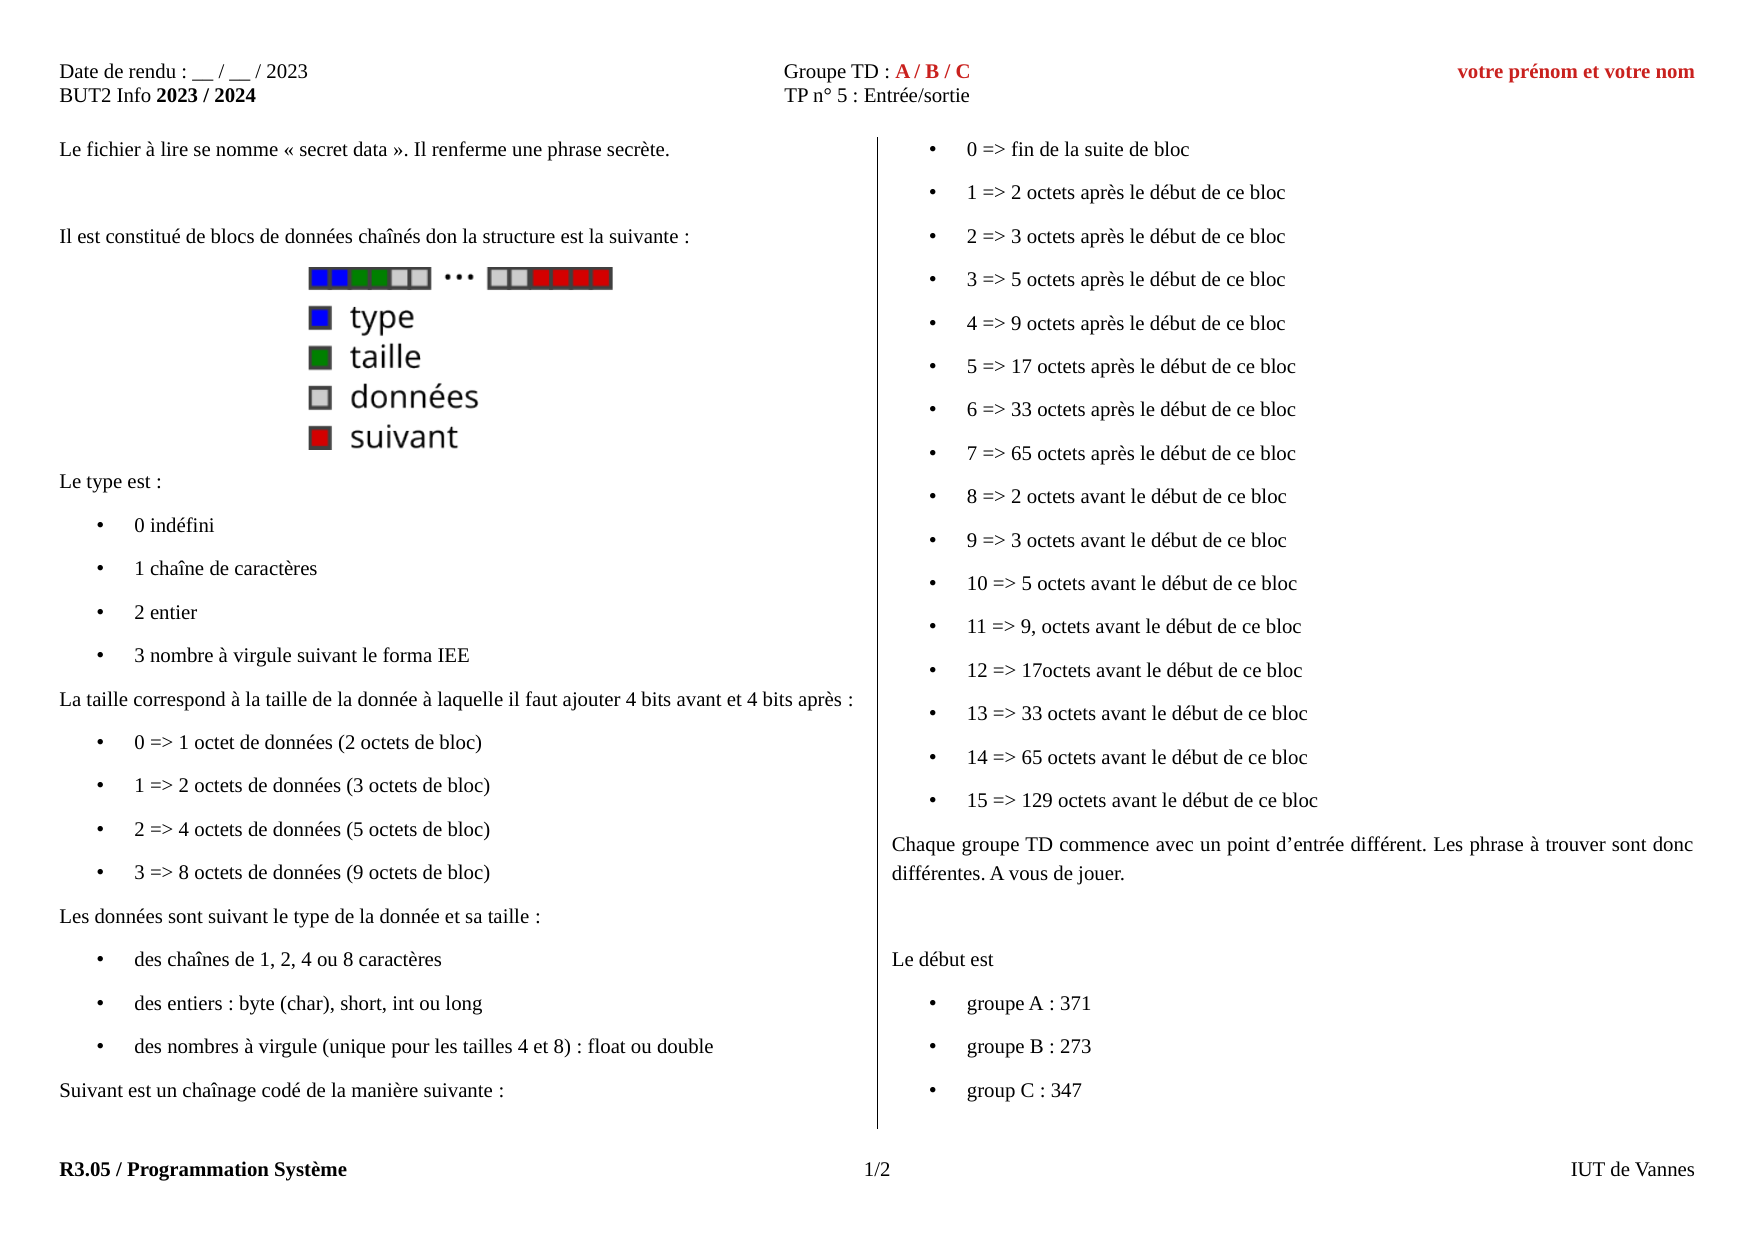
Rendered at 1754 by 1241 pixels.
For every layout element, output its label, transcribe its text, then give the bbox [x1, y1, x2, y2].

list 8 => 2 octets avant le début de ce bloc [929, 484, 1695, 508]
list 7 => 65 octets après le début de ce bloc [929, 441, 1695, 465]
list 3 => 5 octets après le début de ce bloc [929, 267, 1695, 291]
list des nombres à virgule (unique pour les tailles 4 et 8) : float ou double [97, 1034, 862, 1058]
list 5 => 17 octets après le début de ce bloc [929, 354, 1695, 378]
list group C : 347 [929, 1078, 1695, 1102]
list 9 => 3 octets avant le début de ce bloc [929, 528, 1695, 552]
list 3 => 8 octets de données (9 octets de bloc) [97, 860, 862, 884]
list 11 => 9, octets avant le début de ce bloc [929, 614, 1695, 638]
text La taille correspond à la taille de la donnée à laquelle il faut ajouter 4 bits avant et 4 bits après : [59, 687, 862, 711]
list des entiers : byte (char), short, int ou long [97, 991, 862, 1015]
list 1 => 2 octets de données (3 octets de bloc) [97, 773, 862, 797]
list 0 indéfini [97, 513, 862, 537]
list 14 => 65 octets avant le début de ce bloc [929, 745, 1695, 769]
text Suivant est un chaînage codé de la manière suivante : [59, 1077, 862, 1102]
list 1 chaîne de caractères [97, 556, 862, 580]
text Le type est : [59, 469, 862, 493]
text Il est constitué de blocs de données chaînés don la structure est la suivante : [59, 223, 862, 248]
list groupe A : 371 [929, 991, 1695, 1015]
text Chaque groupe TD commence avec un point d’entrée différent. Les phrase à trouver sont donc différentes. A vous de jouer. [892, 832, 1695, 884]
picture [308, 267, 613, 450]
list 2 entier [97, 600, 862, 624]
list 2 => 4 octets de données (5 octets de bloc) [97, 817, 862, 841]
list 15 => 129 octets avant le début de ce bloc [929, 788, 1695, 812]
list 1 => 2 octets après le début de ce bloc [929, 180, 1695, 204]
list 13 => 33 octets avant le début de ce bloc [929, 701, 1695, 725]
list 0 => fin de la suite de bloc [929, 137, 1695, 161]
list 12 => 17octets avant le début de ce bloc [929, 658, 1695, 682]
list 3 nombre à virgule suivant le forma IEE [97, 643, 862, 667]
text Les données sont suivant le type de la donnée et sa taille : [59, 904, 862, 928]
list 6 => 33 octets après le début de ce bloc [929, 397, 1695, 421]
text Le début est [892, 947, 1695, 971]
list des chaînes de 1, 2, 4 ou 8 caractères [97, 947, 862, 971]
text Le fichier à lire se nomme « secret data ». Il renferme une phrase secrète. [59, 137, 862, 161]
list 10 => 5 octets avant le début de ce bloc [929, 571, 1695, 595]
list 2 => 3 octets après le début de ce bloc [929, 223, 1695, 248]
list 0 => 1 octet de données (2 octets de bloc) [97, 730, 862, 754]
list groupe B : 273 [929, 1034, 1695, 1058]
list 4 => 9 octets après le début de ce bloc [929, 310, 1695, 334]
